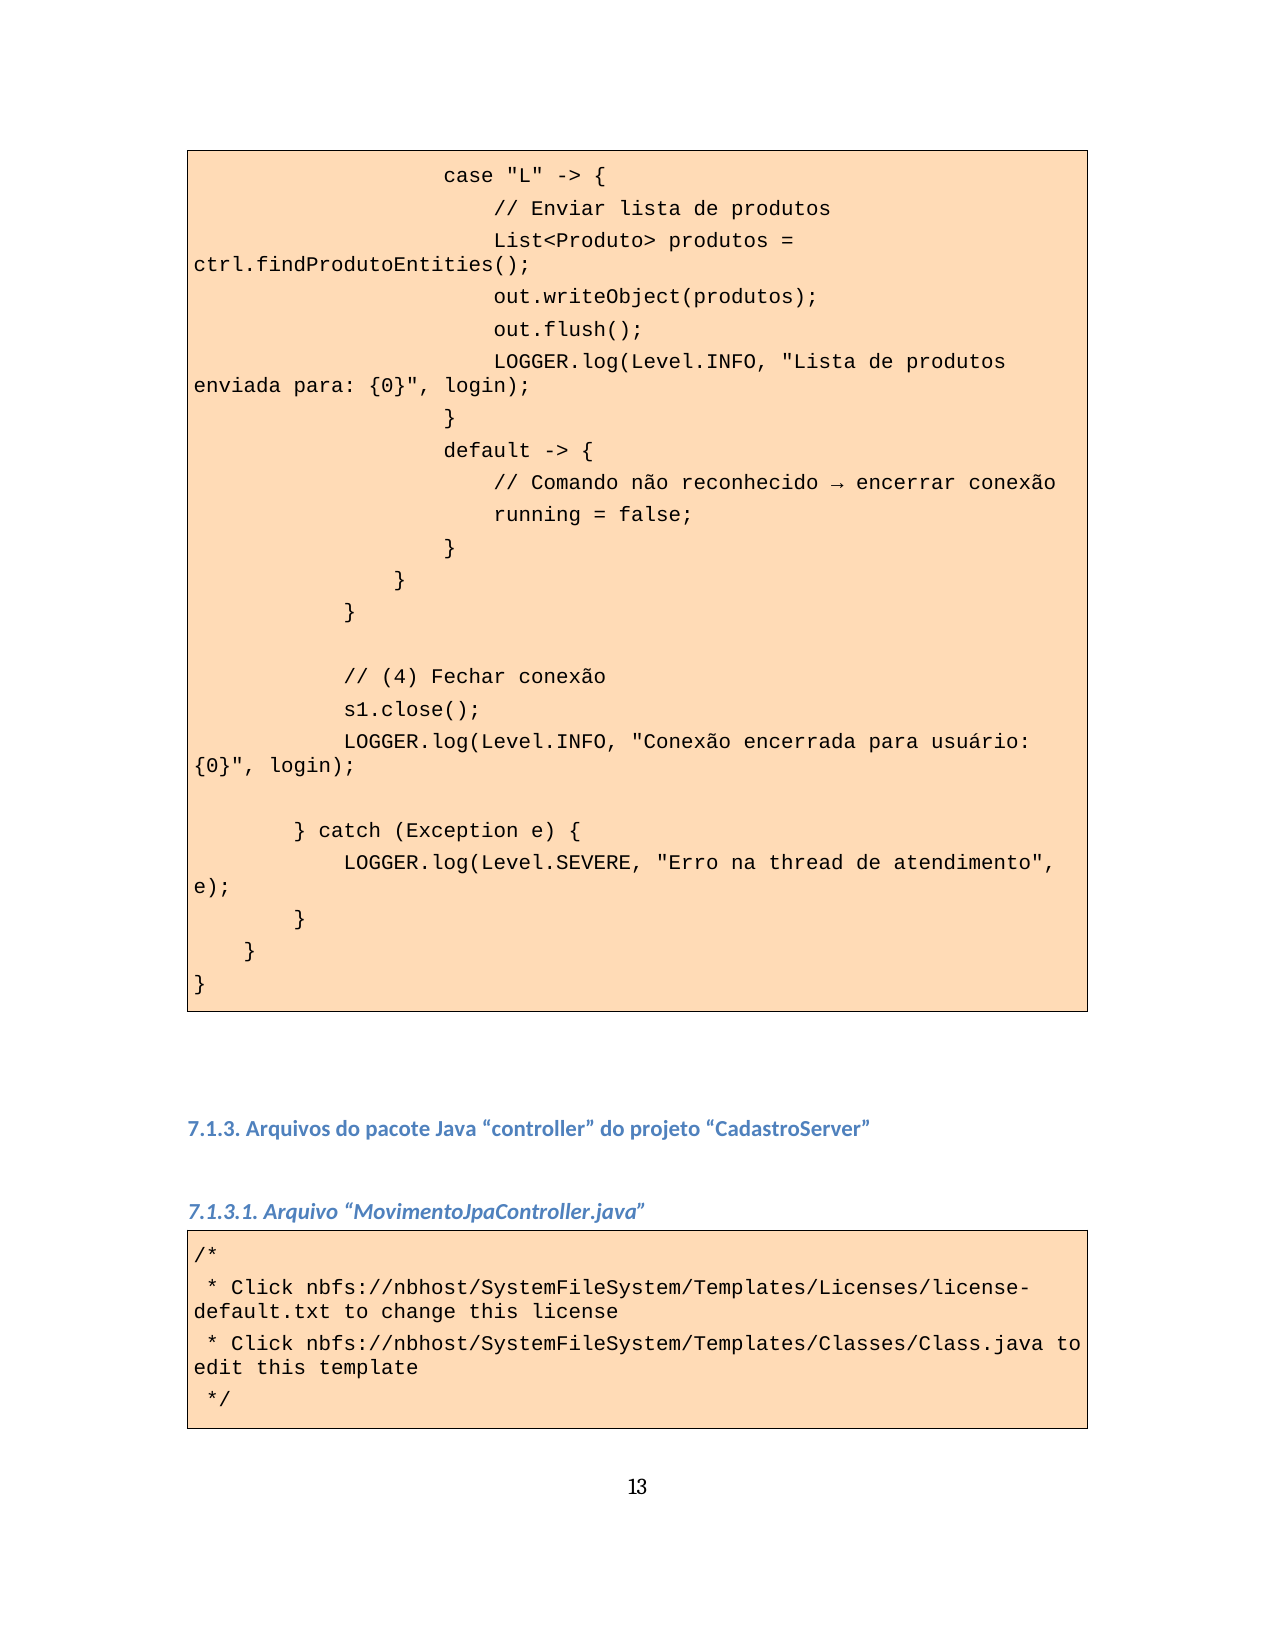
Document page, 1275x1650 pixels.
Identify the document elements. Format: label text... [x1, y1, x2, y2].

subtitle 7.1.3.1. Arquivo “MovimentoJpaController.java” [187, 1197, 1087, 1225]
subtitle 7.1.3. Arquivos do pacote Java “controller” do projeto “CadastroServer” [187, 1114, 1087, 1142]
table_header /* * Click nbfs://nbhost/SystemFileSystem/Templates/Licenses/license-default.txt to change this license * Click nbfs://nbhost/SystemFileSystem/Templates/Classes/Class.java to edit this template */ [188, 1231, 1087, 1428]
table_header case "L" -> { // Enviar lista de produtos List<Produto> produtos = ctrl.findProdutoEntities(); out.writeObject(produtos); out.flush(); LOGGER.log(Level.INFO, "Lista de produtos enviada para: {0}", login); } default -> { // Comando não reconhecido → encerrar conexão running = false; } } } // (4) Fechar conexão s1.close(); LOGGER.log(Level.INFO, "Conexão encerrada para usuário: {0}", login); } catch (Exception e) { LOGGER.log(Level.SEVERE, "Erro na thread de atendimento", e); } } } [188, 151, 1087, 1011]
